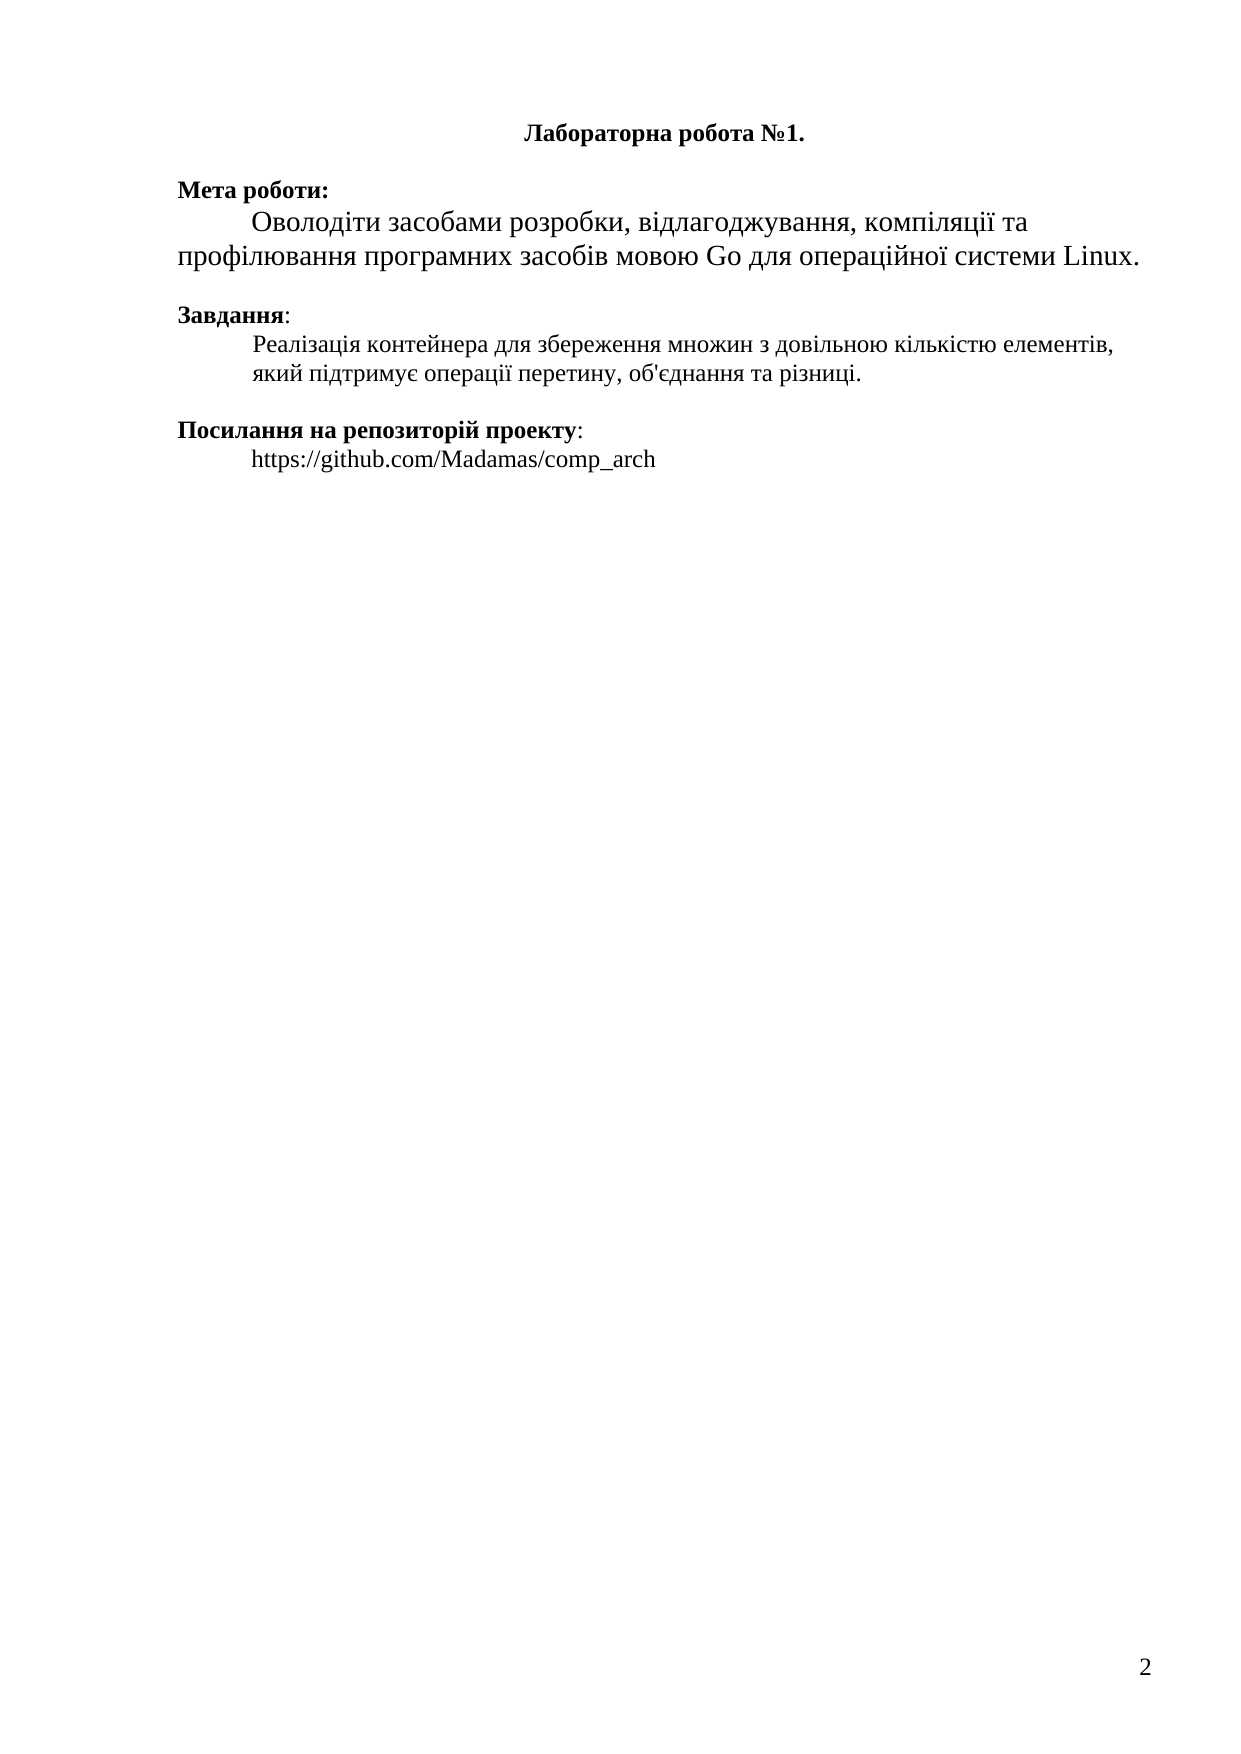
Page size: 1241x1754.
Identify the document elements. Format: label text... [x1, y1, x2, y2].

text Посилання на репозиторій проекту: [177, 415, 1152, 444]
text Лабораторна робота №1. [177, 118, 1152, 147]
list Реалізація контейнера для збереження множин з довільною кількістю елементів, який підтримує операції перетину, об'єднання та різниці. [215, 329, 1152, 386]
text Завдання: [177, 300, 1152, 329]
text Мета роботи: [177, 176, 1152, 204]
text https://github.com/Madamas/comp_arch [177, 444, 1152, 473]
text Оволодіти засобами розробки, відлагоджування, компіляції та профілювання програмних засобів мовою Go для операційної системи Linux. [177, 204, 1152, 271]
